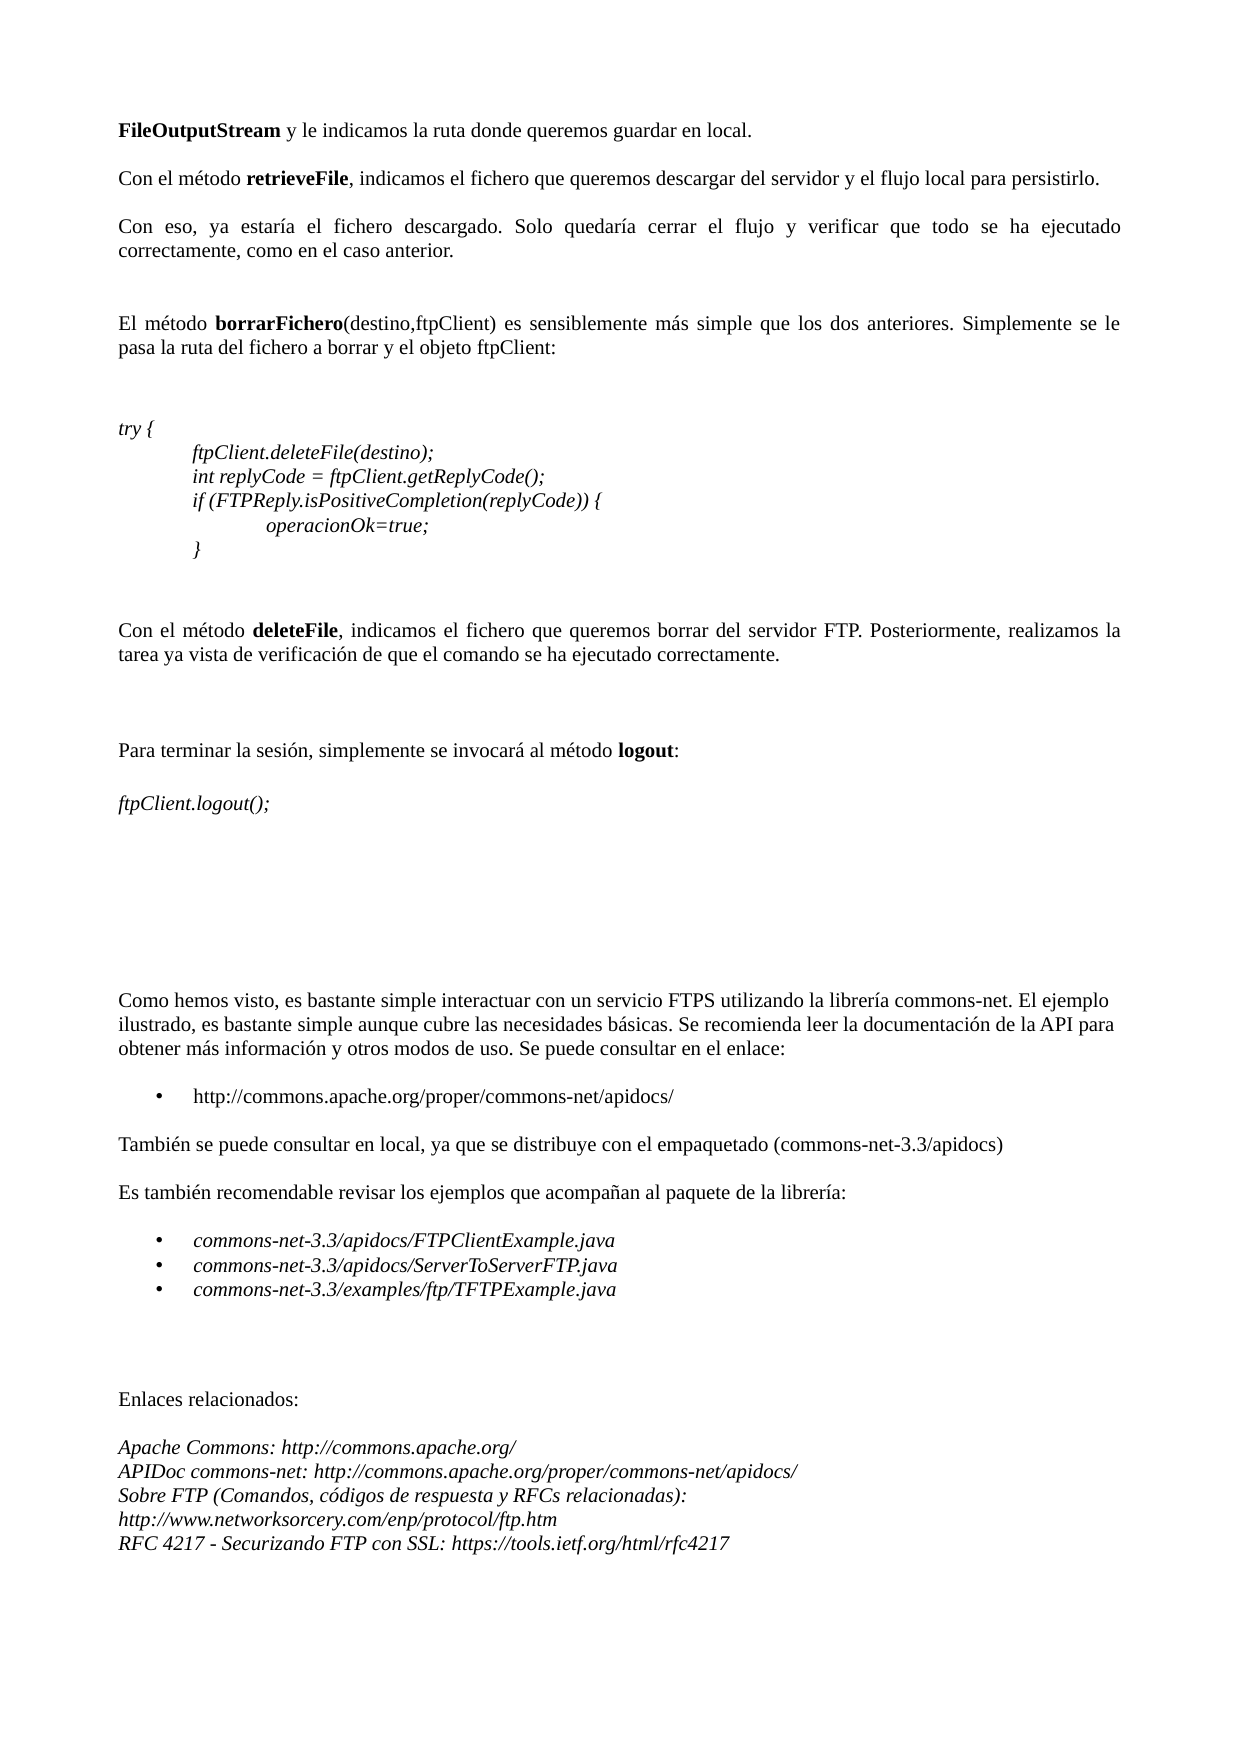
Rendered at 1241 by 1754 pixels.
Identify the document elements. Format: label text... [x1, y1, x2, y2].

list commons-net-3.3/apidocs/ServerToServerFTP.java [156, 1252, 1122, 1277]
text Con el método deleteFile, indicamos el fichero que queremos borrar del servidor FTP. Posteriormente, realizamos la tarea ya vista de verificación de que el comando se ha ejecutado correctamente. [118, 618, 1122, 666]
text El método borrarFichero(destino,ftpClient) es sensiblemente más simple que los dos anteriores. Simplemente se le pasa la ruta del fichero a borrar y el objeto ftpClient: [118, 311, 1122, 359]
text Con el método retrieveFile, indicamos el fichero que queremos descargar del servidor y el flujo local para persistirlo. [118, 166, 1122, 190]
text También se puede consultar en local, ya que se distribuye con el empaquetado (commons-net-3.3/apidocs) [118, 1132, 1122, 1156]
text operacionOk=true; [118, 512, 1122, 537]
text RFC 4217 - Securizando FTP con SSL: https://tools.ietf.org/html/rfc4217 [118, 1531, 1122, 1555]
text Con eso, ya estaría el fichero descargado. Solo quedaría cerrar el flujo y verificar que todo se ha ejecutado correctamente, como en el caso anterior. [118, 214, 1122, 262]
text Enlaces relacionados: [118, 1387, 1122, 1411]
text try { [118, 416, 1122, 440]
text APIDoc commons-net: http://commons.apache.org/proper/commons-net/apidocs/ [118, 1459, 1122, 1483]
text Para terminar la sesión, simplemente se invocará al método logout: [118, 738, 1122, 762]
text } [118, 537, 1122, 561]
text if (FTPReply.isPositiveCompletion(replyCode)) { [118, 488, 1122, 512]
text int replyCode = ftpClient.getReplyCode(); [118, 464, 1122, 488]
list commons-net-3.3/apidocs/FTPClientExample.java [156, 1228, 1122, 1252]
text FileOutputStream y le indicamos la ruta donde queremos guardar en local. [118, 118, 1122, 142]
list http://commons.apache.org/proper/commons-net/apidocs/ [156, 1084, 1122, 1108]
text Apache Commons: http://commons.apache.org/ [118, 1435, 1122, 1459]
text Sobre FTP (Comandos, códigos de respuesta y RFCs relacionadas): http://www.networksorcery.com/enp/protocol/ftp.htm [118, 1483, 1122, 1531]
text Es también recomendable revisar los ejemplos que acompañan al paquete de la librería: [118, 1180, 1122, 1204]
list commons-net-3.3/examples/ftp/TFTPExample.java [156, 1277, 1122, 1301]
text ftpClient.deleteFile(destino); [118, 440, 1122, 464]
text ftpClient.logout(); [118, 791, 1122, 815]
text Como hemos visto, es bastante simple interactuar con un servicio FTPS utilizando la librería commons-net. El ejemplo ilustrado, es bastante simple aunque cubre las necesidades básicas. Se recomienda leer la documentación de la API para obtener más información y otros modos de uso. Se puede consultar en el enlace: [118, 988, 1122, 1060]
